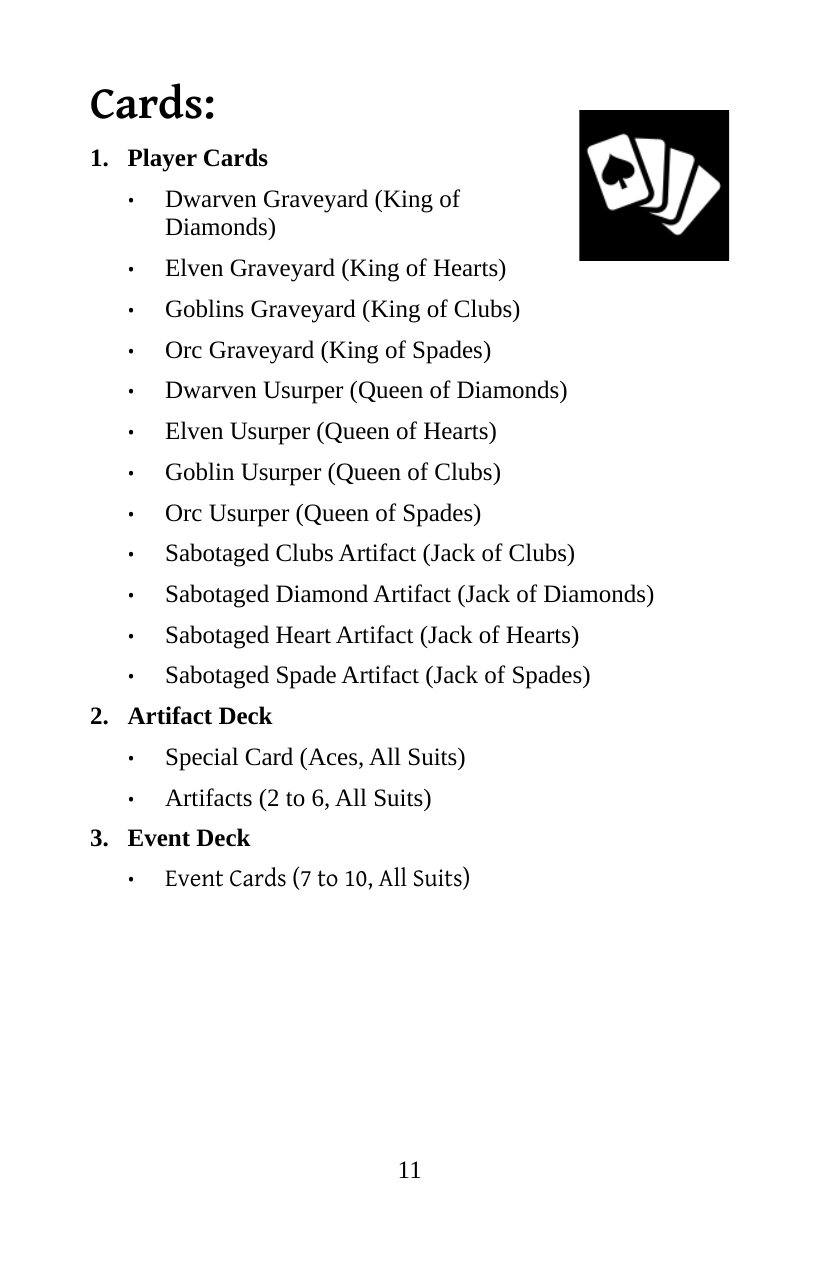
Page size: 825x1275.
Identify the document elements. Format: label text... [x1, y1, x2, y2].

list Goblins Graveyard (King of Clubs) [127, 294, 735, 323]
list Sabotaged Spade Artifact (Jack of Spades) [127, 661, 735, 689]
list Artifact Deck [90, 701, 735, 730]
list Orc Usurper (Queen of Spades) [127, 498, 735, 526]
list Event Cards (7 to 10, All Suits) [127, 864, 735, 893]
list Elven Graveyard (King of Hearts) [127, 253, 735, 282]
list Sabotaged Diamond Artifact (Jack of Diamonds) [127, 579, 735, 608]
subtitle Cards: [90, 78, 735, 131]
list Special Card (Aces, All Suits) [127, 742, 735, 771]
list Sabotaged Heart Artifact (Jack of Hearts) [127, 620, 735, 648]
list Dwarven Graveyard (King of Diamonds) [127, 184, 579, 241]
list Sabotaged Clubs Artifact (Jack of Clubs) [127, 538, 735, 567]
picture [579, 110, 730, 261]
list Player Cards [90, 143, 579, 172]
list Dwarven Usurper (Queen of Diamonds) [127, 375, 735, 404]
list Orc Graveyard (King of Spades) [127, 335, 735, 363]
list Event Deck [90, 823, 735, 852]
list Goblin Usurper (Queen of Clubs) [127, 457, 735, 486]
list Artifacts (2 to 6, All Suits) [127, 783, 735, 811]
list Elven Usurper (Queen of Hearts) [127, 416, 735, 445]
